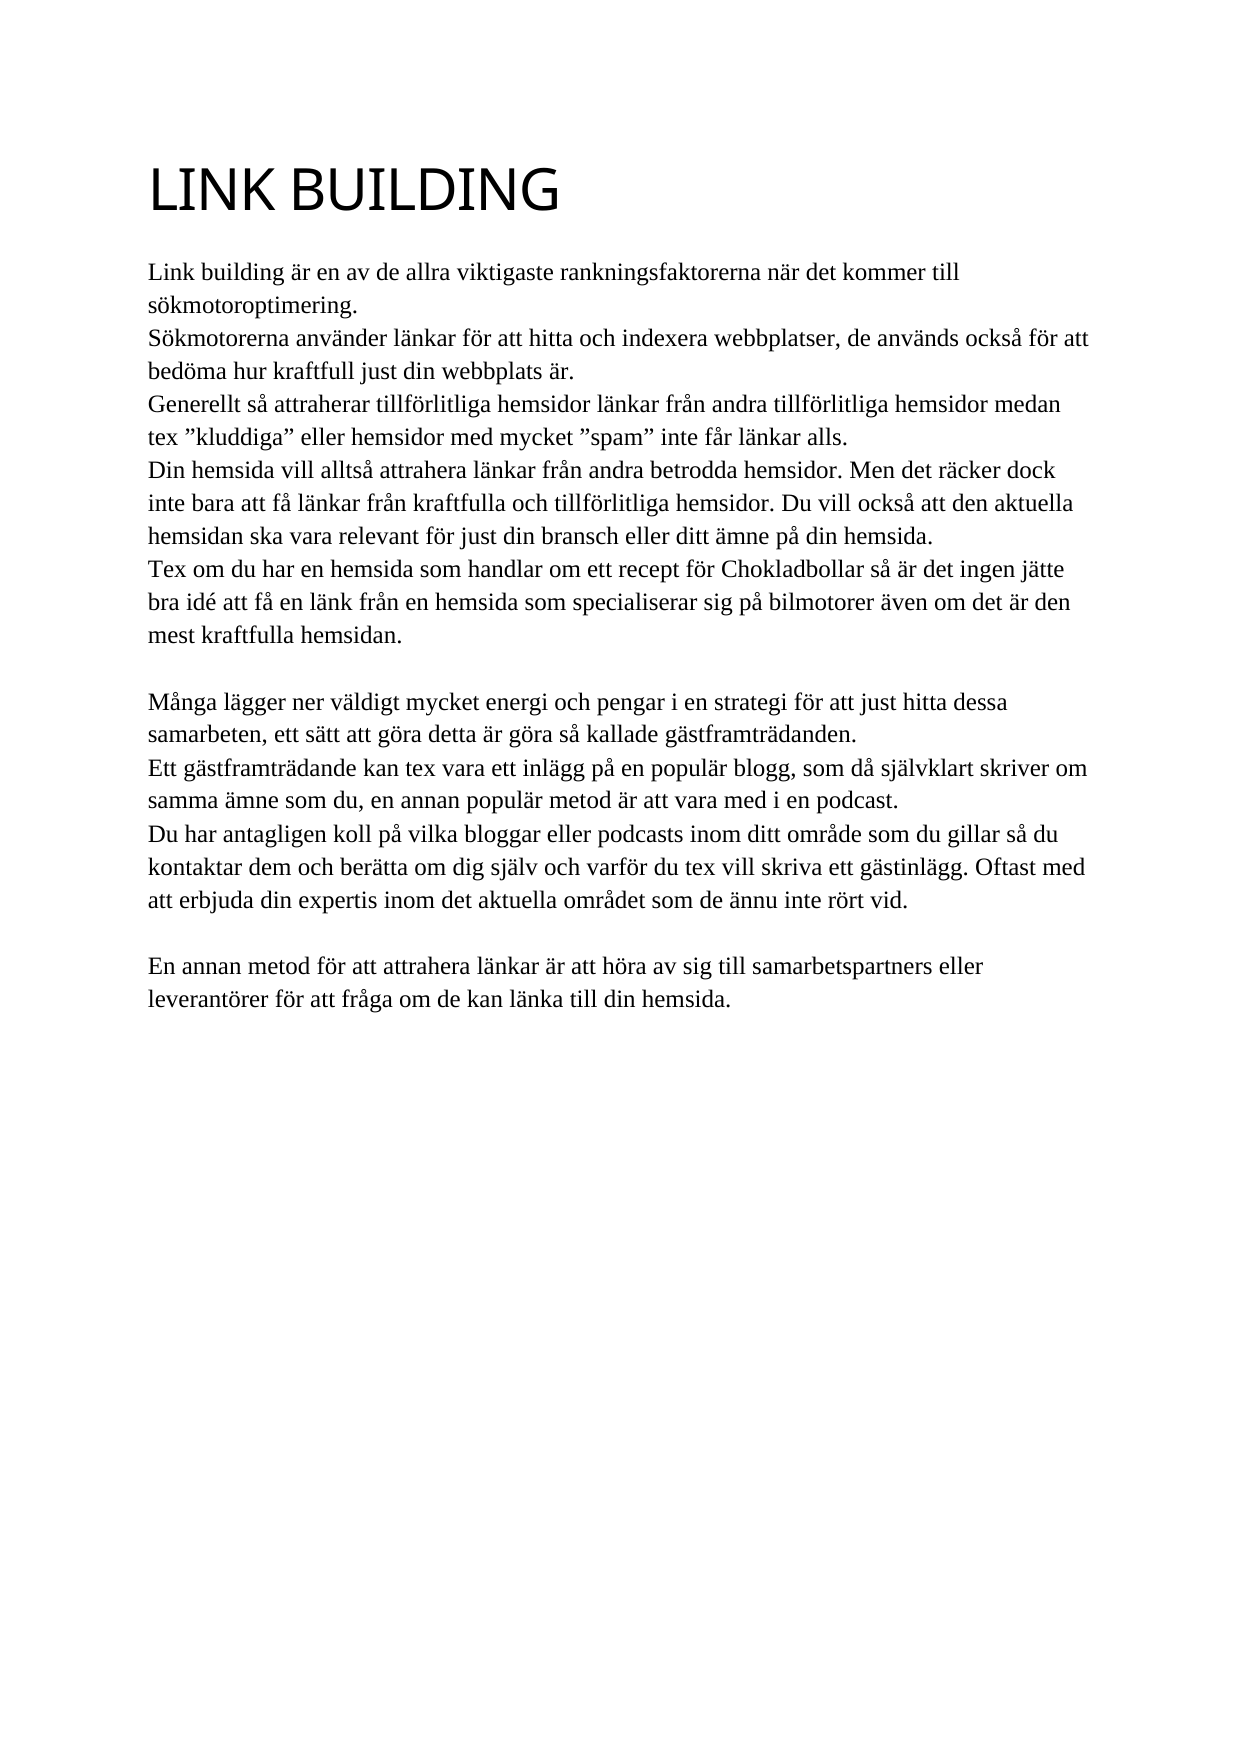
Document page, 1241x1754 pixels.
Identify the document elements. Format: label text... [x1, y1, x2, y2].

text Många lägger ner väldigt mycket energi och pengar i en strategi för att just hitta dessa samarbeten, ett sätt att göra detta är göra så kallade gästframträdanden. [148, 687, 1093, 748]
text LINK BUILDING [148, 148, 1093, 227]
text Tex om du har en hemsida som handlar om ett recept för Chokladbollar så är det ingen jätte bra idé att få en länk från en hemsida som specialiserar sig på bilmotorer även om det är den mest kraftfulla hemsidan. [148, 554, 1093, 649]
text En annan metod för att attrahera länkar är att höra av sig till samarbetspartners eller leverantörer för att fråga om de kan länka till din hemsida. [148, 951, 1093, 1012]
text Generellt så attraherar tillförlitliga hemsidor länkar från andra tillförlitliga hemsidor medan tex ”kluddiga” eller hemsidor med mycket ”spam” inte får länkar alls. [148, 389, 1093, 451]
text Din hemsida vill alltså attrahera länkar från andra betrodda hemsidor. Men det räcker dock inte bara att få länkar från kraftfulla och tillförlitliga hemsidor. Du vill också att den aktuella hemsidan ska vara relevant för just din bransch eller ditt ämne på din hemsida. [148, 455, 1093, 550]
text Link building är en av de allra viktigaste rankningsfaktorerna när det kommer till sökmotoroptimering. [148, 257, 1093, 319]
text Ett gästframträdande kan tex vara ett inlägg på en populär blogg, som då självklart skriver om samma ämne som du, en annan populär metod är att vara med i en podcast. [148, 753, 1093, 814]
text Sökmotorerna använder länkar för att hitta och indexera webbplatser, de används också för att bedöma hur kraftfull just din webbplats är. [148, 323, 1093, 385]
text Du har antagligen koll på vilka bloggar eller podcasts inom ditt område som du gillar så du kontaktar dem och berätta om dig själv och varför du tex vill skriva ett gästinlägg. Oftast med att erbjuda din expertis inom det aktuella området som de ännu inte rört vid. [148, 819, 1093, 913]
